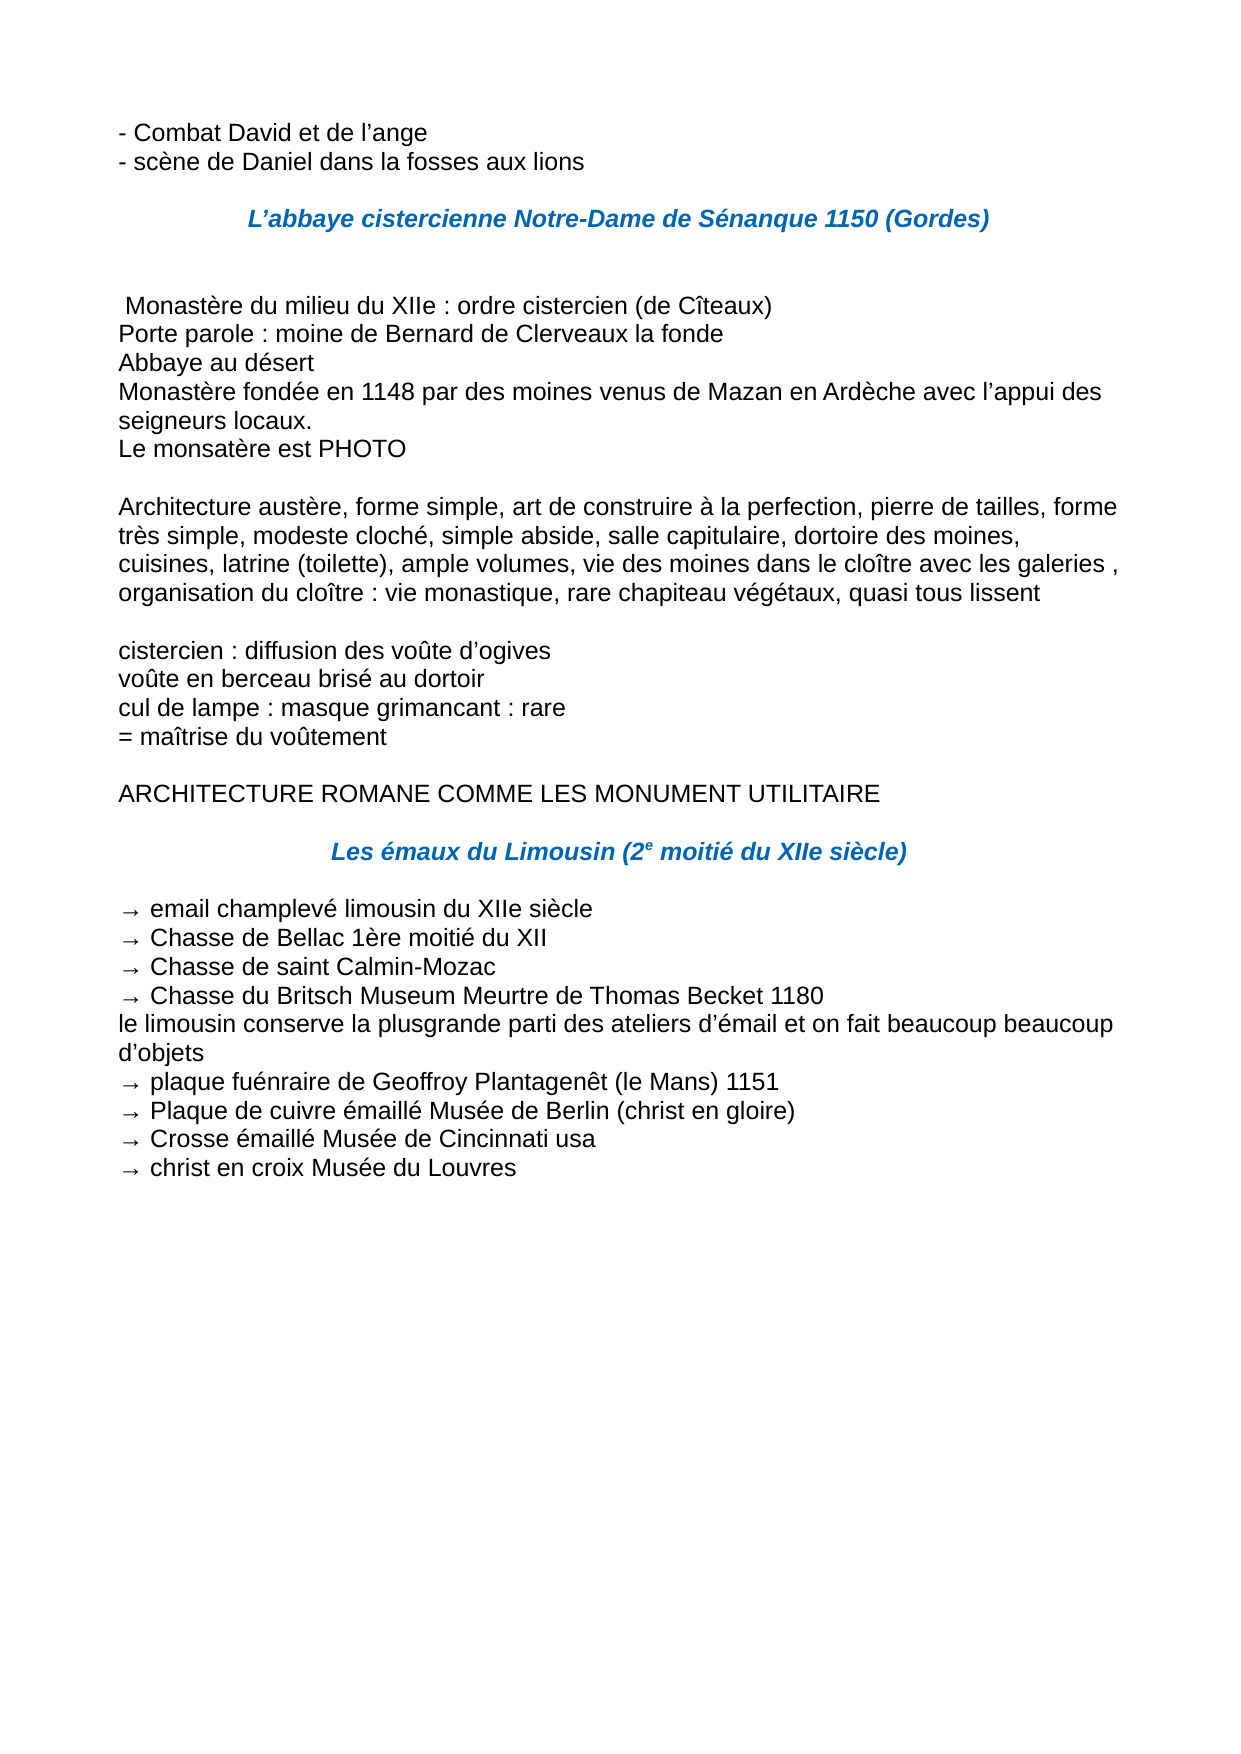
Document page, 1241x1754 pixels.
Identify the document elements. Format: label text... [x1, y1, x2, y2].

text Les émaux du Limousin (2e moitié du XIIe siècle) [118, 837, 1122, 866]
text Porte parole : moine de Bernard de Clerveaux la fonde [118, 319, 1122, 348]
text cul de lampe : masque grimancant : rare [118, 693, 1122, 722]
text → Crosse émaillé Musée de Cincinnati usa [118, 1124, 1122, 1153]
text L’abbaye cistercienne Notre-Dame de Sénanque 1150 (Gordes) [118, 204, 1122, 233]
text → Chasse du Britsch Museum Meurtre de Thomas Becket 1180 [118, 981, 1122, 1009]
text → email champlevé limousin du XIIe siècle [118, 894, 1122, 923]
text → Chasse de saint Calmin-Mozac [118, 952, 1122, 981]
text → Chasse de Bellac 1ère moitié du XII [118, 923, 1122, 952]
text = maîtrise du voûtement [118, 722, 1122, 751]
text - scène de Daniel dans la fosses aux lions [118, 147, 1122, 176]
text voûte en berceau brisé au dortoir [118, 664, 1122, 693]
text - Combat David et de l’ange [118, 118, 1122, 147]
text Le monsatère est PHOTO [118, 434, 1122, 463]
text le limousin conserve la plusgrande parti des ateliers d’émail et on fait beaucoup beaucoup d’objets [118, 1009, 1122, 1067]
text → christ en croix Musée du Louvres [118, 1153, 1122, 1182]
text Monastère du milieu du XIIe : ordre cistercien (de Cîteaux) [118, 291, 1122, 319]
text Monastère fondée en 1148 par des moines venus de Mazan en Ardèche avec l’appui des seigneurs locaux. [118, 377, 1122, 434]
text → Plaque de cuivre émaillé Musée de Berlin (christ en gloire) [118, 1096, 1122, 1124]
text Abbaye au désert [118, 348, 1122, 377]
text → plaque fuénraire de Geoffroy Plantagenêt (le Mans) 1151 [118, 1067, 1122, 1096]
text Architecture austère, forme simple, art de construire à la perfection, pierre de tailles, forme très simple, modeste cloché, simple abside, salle capitulaire, dortoire des moines, cuisines, latrine (toilette), ample volumes, vie des moines dans le cloître avec les galeries , organisation du cloître : vie monastique, rare chapiteau végétaux, quasi tous lissent [118, 492, 1122, 607]
text ARCHITECTURE ROMANE COMME LES MONUMENT UTILITAIRE [118, 779, 1122, 808]
text cistercien : diffusion des voûte d’ogives [118, 636, 1122, 664]
